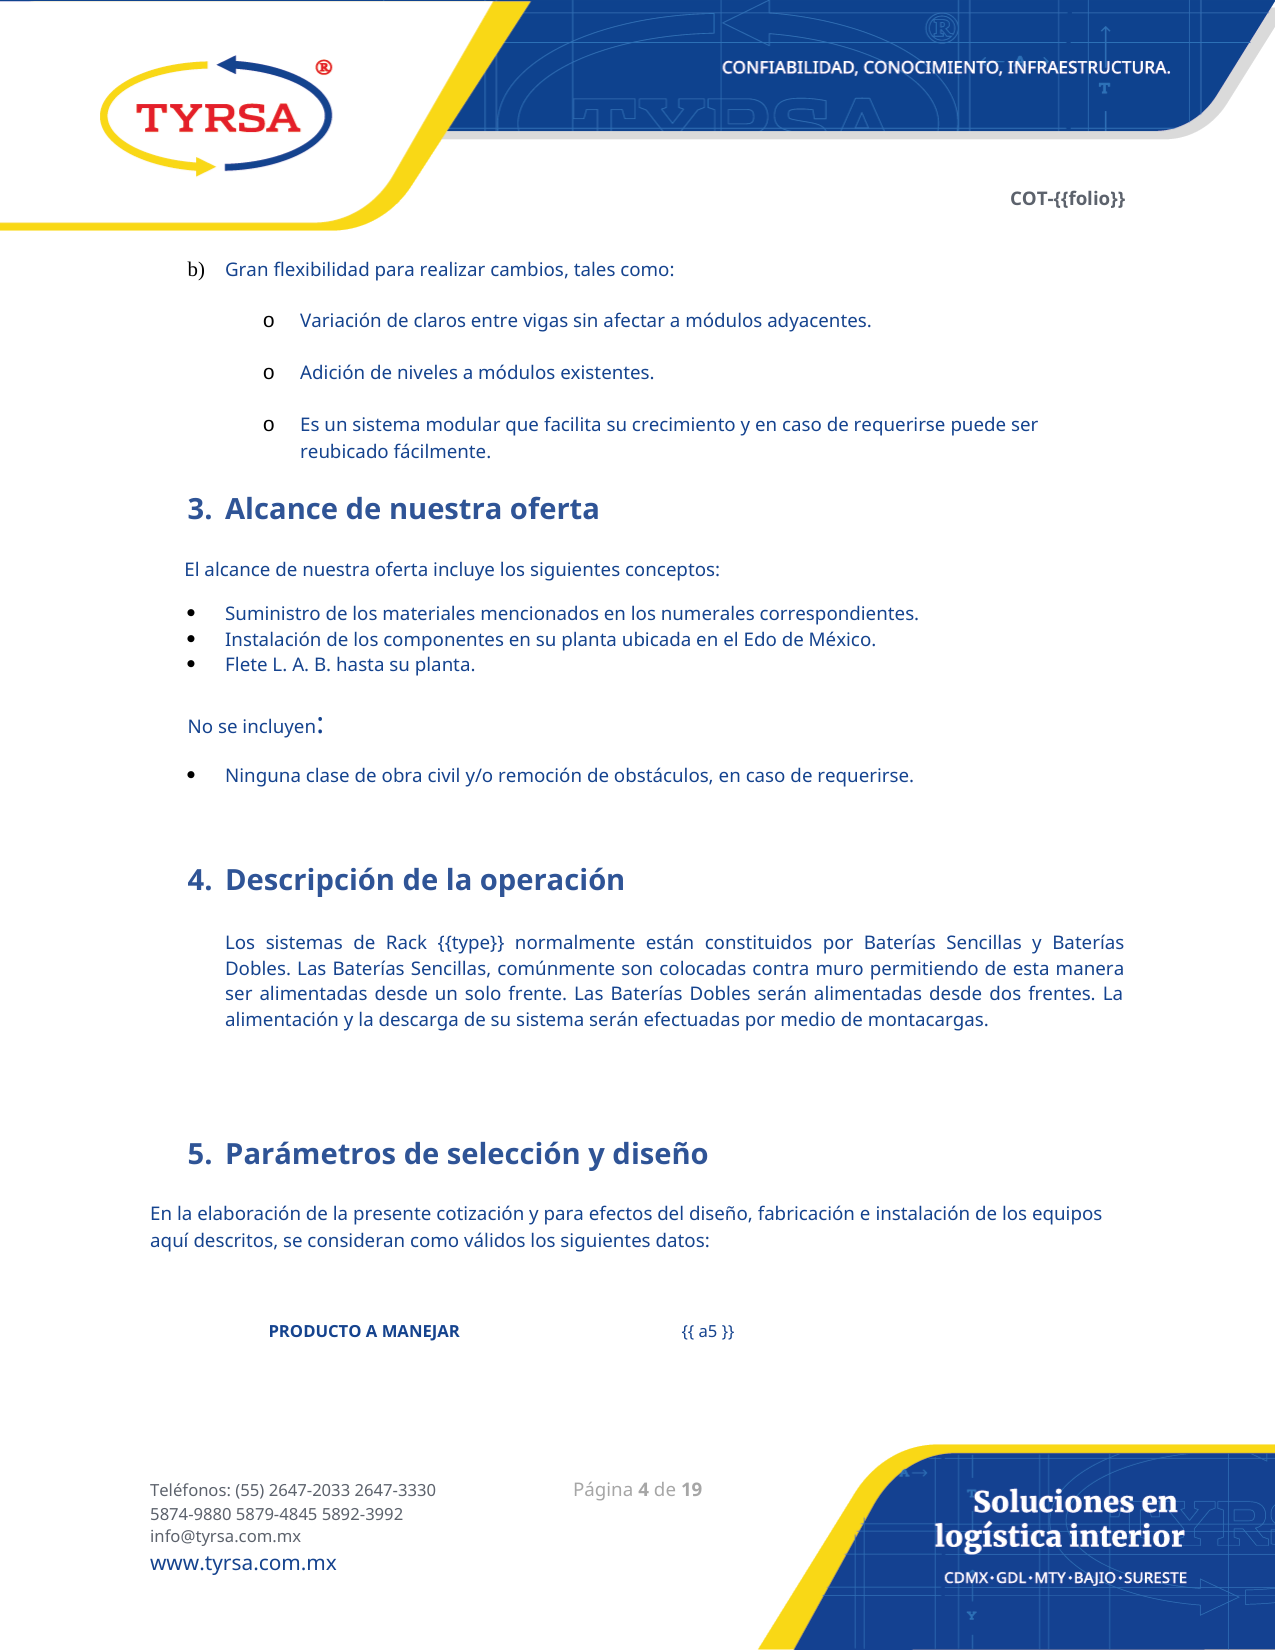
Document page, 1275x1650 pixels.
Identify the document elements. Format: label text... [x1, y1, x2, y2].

list Descripción de la operación [187, 859, 1125, 899]
list Los sistemas de Rack {{type}} normalmente están constituidos por Baterías Sencillas y Baterías Dobles. Las Baterías Sencillas, comúnmente son colocadas contra muro permitiendo de esta manera ser alimentadas desde un solo frente. Las Baterías Dobles serán alimentadas desde dos frentes. La alimentación y la descarga de su sistema serán efectuadas por medio de montacargas. [225, 929, 1125, 1031]
list Ninguna clase de obra civil y/o remoción de obstáculos, en caso de requerirse. [187, 762, 1125, 788]
list Variación de claros entre vigas sin afectar a módulos adyacentes. [262, 308, 1125, 334]
list Alcance de nuestra oferta [187, 488, 1125, 528]
text En la elaboración de la presente cotización y para efectos del diseño, fabricación e instalación de los equipos aquí descritos, se consideran como válidos los siguientes datos: [150, 1201, 1125, 1253]
list Instalación de los componentes en su planta ubicada en el Edo de México. [187, 626, 1125, 651]
text El alcance de nuestra oferta incluye los siguientes conceptos: [150, 557, 1125, 582]
table_header {{ a5 }} [563, 1297, 1125, 1365]
list Es un sistema modular que facilita su crecimiento y en caso de requerirse puede ser reubicado fácilmente. [262, 412, 1125, 463]
list Adición de niveles a módulos existentes. [262, 360, 1125, 386]
text No se incluyen: [187, 702, 1125, 742]
list Suministro de los materiales mencionados en los numerales correspondientes. [187, 600, 1125, 626]
list Gran flexibilidad para realizar cambios, tales como: [187, 257, 1125, 282]
list Flete L. A. B. hasta su planta. [187, 651, 1125, 677]
list Parámetros de selección y diseño [187, 1133, 1125, 1173]
table_header PRODUCTO A MANEJAR [150, 1297, 563, 1365]
